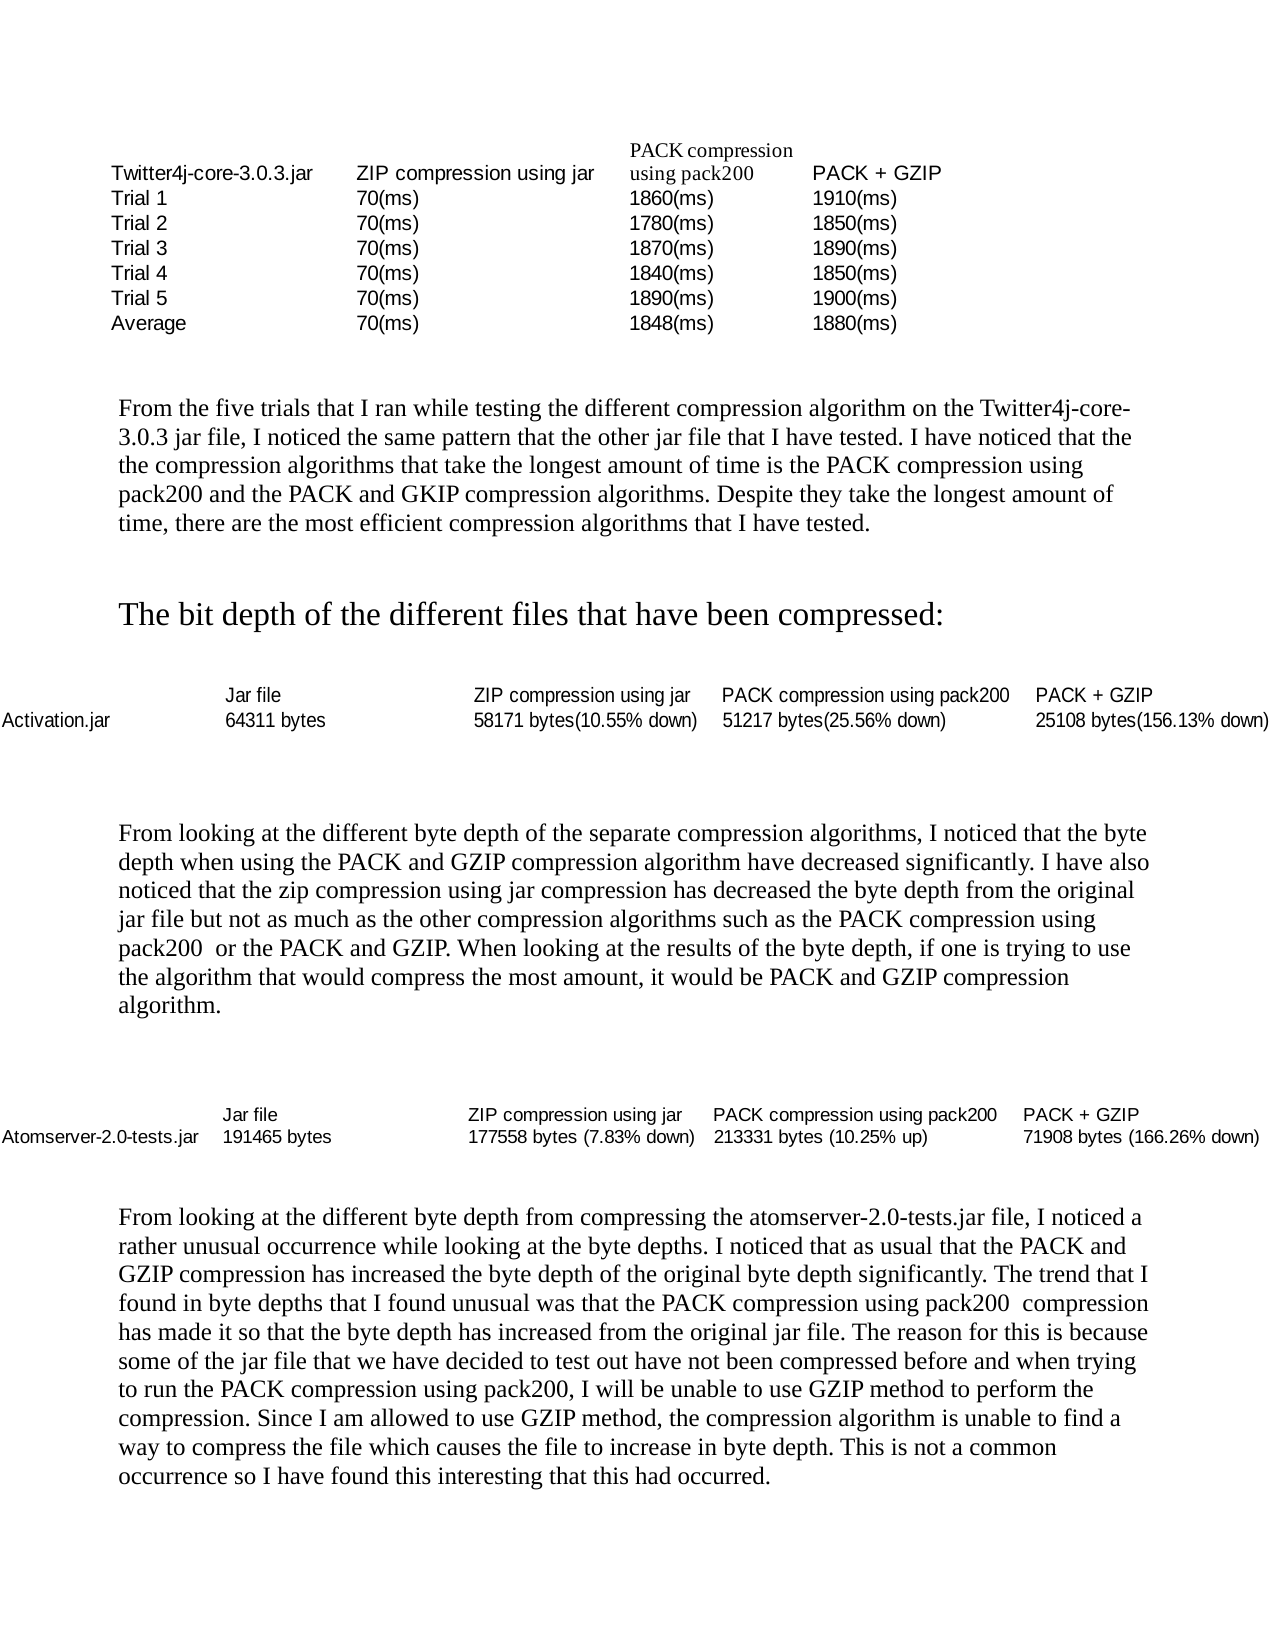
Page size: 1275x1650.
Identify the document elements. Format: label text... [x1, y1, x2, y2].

text From looking at the different byte depth from compressing the atomserver-2.0-tests.jar file, I noticed a rather unusual occurrence while looking at the byte depths. I noticed that as usual that the PACK and GZIP compression has increased the byte depth of the original byte depth significantly. The trend that I found in byte depths that I found unusual was that the PACK compression using pack200 compression has made it so that the byte depth has increased from the original jar file. The reason for this is because some of the jar file that we have decided to test out have not been compressed before and when trying to run the PACK compression using pack200, I will be unable to use GZIP method to perform the compression. Since I am allowed to use GZIP method, the compression algorithm is unable to find a way to compress the file which causes the file to increase in byte depth. This is not a common occurrence so I have found this interesting that this had occurred. [118, 1202, 1157, 1489]
text From looking at the different byte depth of the separate compression algorithms, I noticed that the byte depth when using the PACK and GZIP compression algorithm have decreased significantly. I have also noticed that the zip compression using jar compression has decreased the byte depth from the original jar file but not as much as the other compression algorithms such as the PACK compression using pack200 or the PACK and GZIP. When looking at the results of the byte depth, if one is trying to use the algorithm that would compress the most amount, it would be PACK and GZIP compression algorithm. [118, 818, 1157, 1019]
text From the five trials that I ran while testing the different compression algorithm on the Twitter4j-core-3.0.3 jar file, I noticed the same pattern that the other jar file that I have tested. I have noticed that the the compression algorithms that take the longest amount of time is the PACK compression using pack200 and the PACK and GKIP compression algorithms. Despite they take the longest amount of time, there are the most efficient compression algorithms that I have tested. [118, 393, 1157, 537]
text The bit depth of the different files that have been compressed: [118, 594, 1157, 632]
